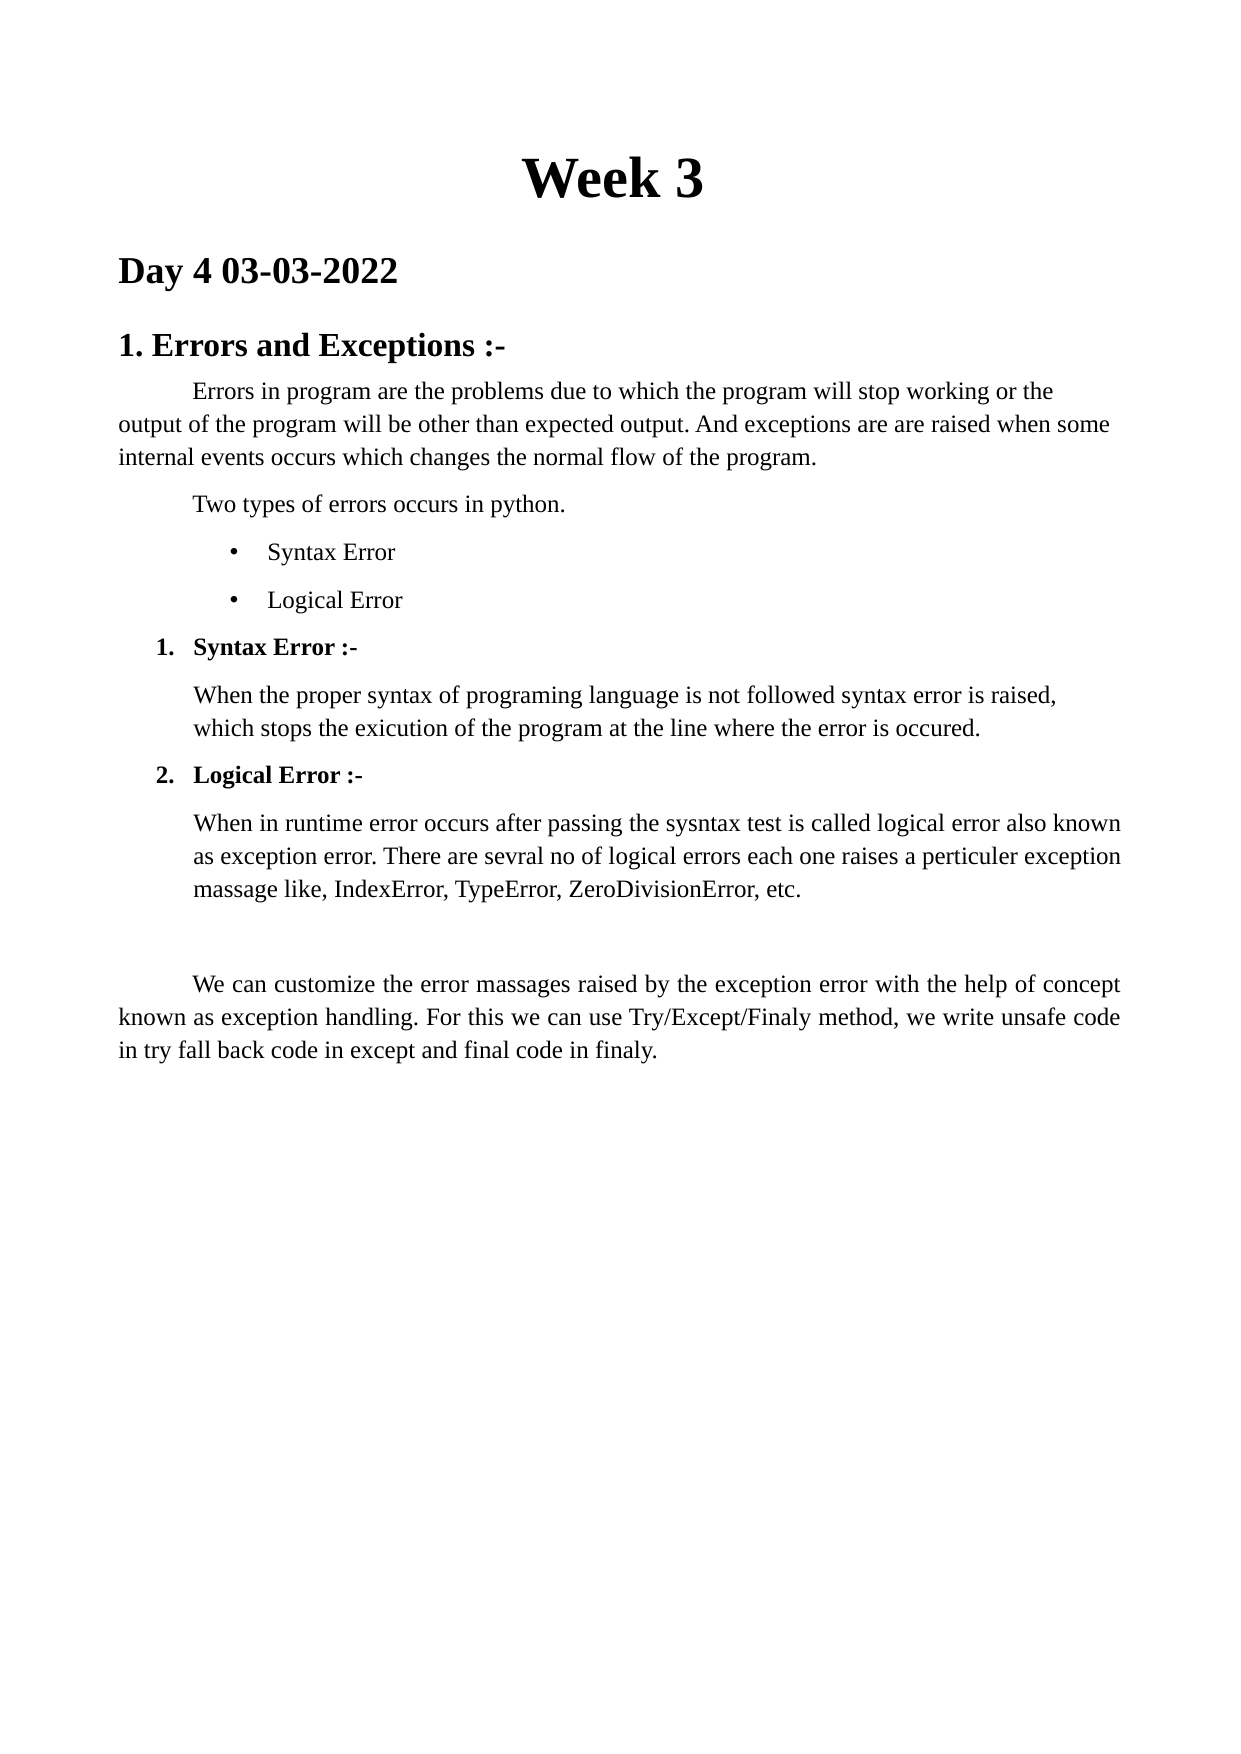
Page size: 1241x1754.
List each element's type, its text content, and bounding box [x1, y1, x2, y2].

text We can customize the error massages raised by the exception error with the help of concept known as exception handling. For this we can use Try/Except/Finaly method, we write unsafe code in try fall back code in except and final code in finaly. [118, 969, 1122, 1064]
title Week 3 [118, 143, 1122, 210]
list Syntax Error :- [156, 632, 1122, 661]
list Syntax Error [229, 537, 1122, 566]
subtitle Day 4 03-03-2022 [118, 248, 1122, 291]
text Errors in program are the problems due to which the program will stop working or the output of the program will be other than expected output. And exceptions are are raised when some internal events occurs which changes the normal flow of the program. [118, 376, 1122, 471]
list Logical Error :- [156, 761, 1122, 789]
list Logical Error [229, 585, 1122, 613]
text Two types of errors occurs in python. [118, 489, 1122, 518]
subtitle 1. Errors and Exceptions :- [118, 325, 1122, 363]
list When in runtime error occurs after passing the sysntax test is called logical error also known as exception error. There are sevral no of logical errors each one raises a perticuler exception massage like, IndexError, TypeError, ZeroDivisionError, etc. [156, 808, 1122, 903]
list When the proper syntax of programing language is not followed syntax error is raised, which stops the exicution of the program at the line where the error is occured. [156, 680, 1122, 742]
